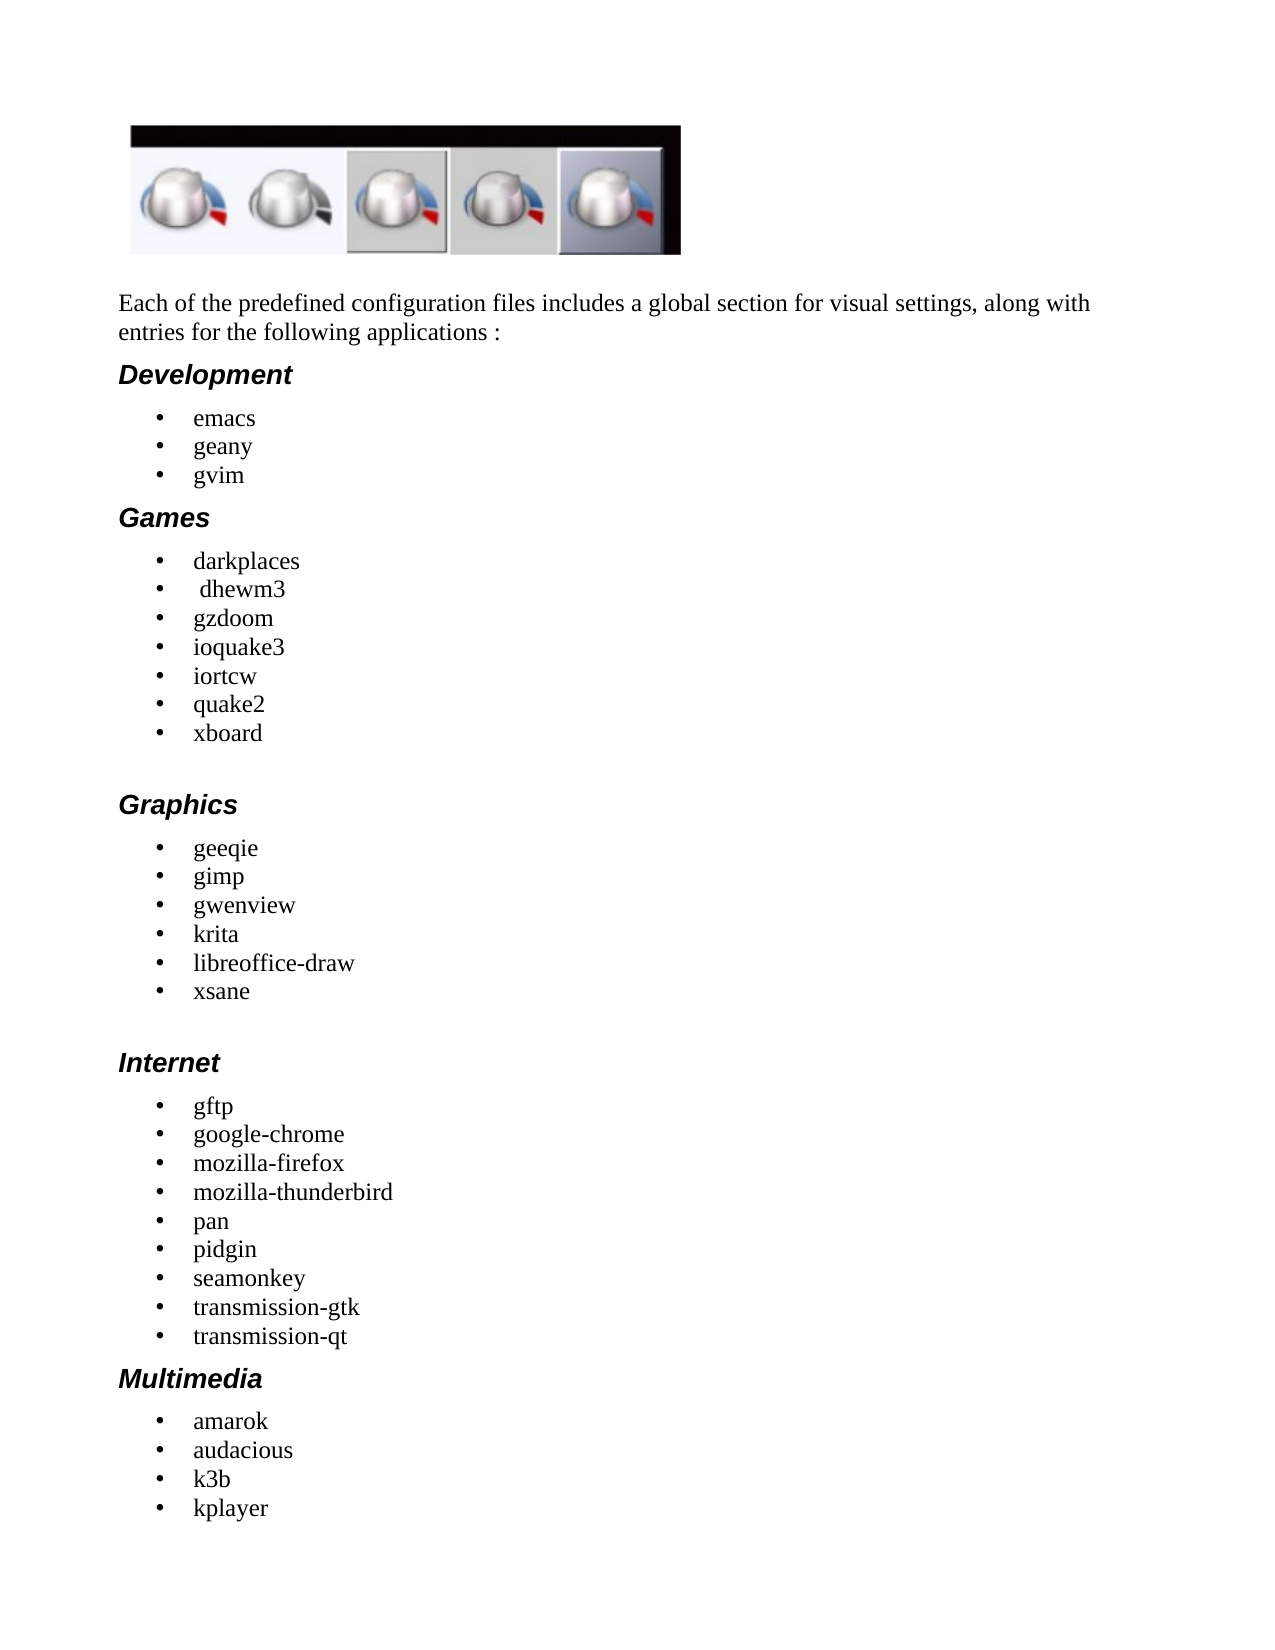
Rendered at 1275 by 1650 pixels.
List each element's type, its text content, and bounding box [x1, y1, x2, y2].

list gwenview [156, 890, 1157, 919]
list gftp [156, 1091, 1157, 1119]
list pidgin [156, 1234, 1157, 1263]
list quake2 [156, 689, 1157, 718]
list ioquake3 [156, 632, 1157, 661]
list gimp [156, 861, 1157, 890]
list google-chrome [156, 1119, 1157, 1148]
list gvim [156, 460, 1157, 489]
subtitle Internet [118, 1046, 1157, 1078]
list xsane [156, 976, 1157, 1005]
list kplayer [156, 1493, 1157, 1521]
list amarok [156, 1406, 1157, 1435]
list transmission-gtk [156, 1292, 1157, 1321]
list xboard [156, 718, 1157, 747]
subtitle Development [118, 358, 1157, 390]
picture [118, 118, 701, 260]
list geany [156, 431, 1157, 460]
list emacs [156, 403, 1157, 431]
list audacious [156, 1435, 1157, 1464]
subtitle Multimedia [118, 1362, 1157, 1394]
list dhewm3 [156, 574, 1157, 603]
list seamonkey [156, 1263, 1157, 1292]
subtitle Graphics [118, 788, 1157, 820]
list iortcw [156, 661, 1157, 689]
list mozilla-firefox [156, 1148, 1157, 1177]
list geeqie [156, 833, 1157, 861]
list krita [156, 919, 1157, 948]
list darkplaces [156, 546, 1157, 574]
list k3b [156, 1464, 1157, 1493]
list gzdoom [156, 603, 1157, 632]
list pan [156, 1206, 1157, 1234]
text Each of the predefined configuration files includes a global section for visual settings, along with entries for the following applications : [118, 288, 1157, 346]
subtitle Games [118, 501, 1157, 533]
list libreoffice-draw [156, 948, 1157, 976]
list transmission-qt [156, 1321, 1157, 1349]
list mozilla-thunderbird [156, 1177, 1157, 1206]
